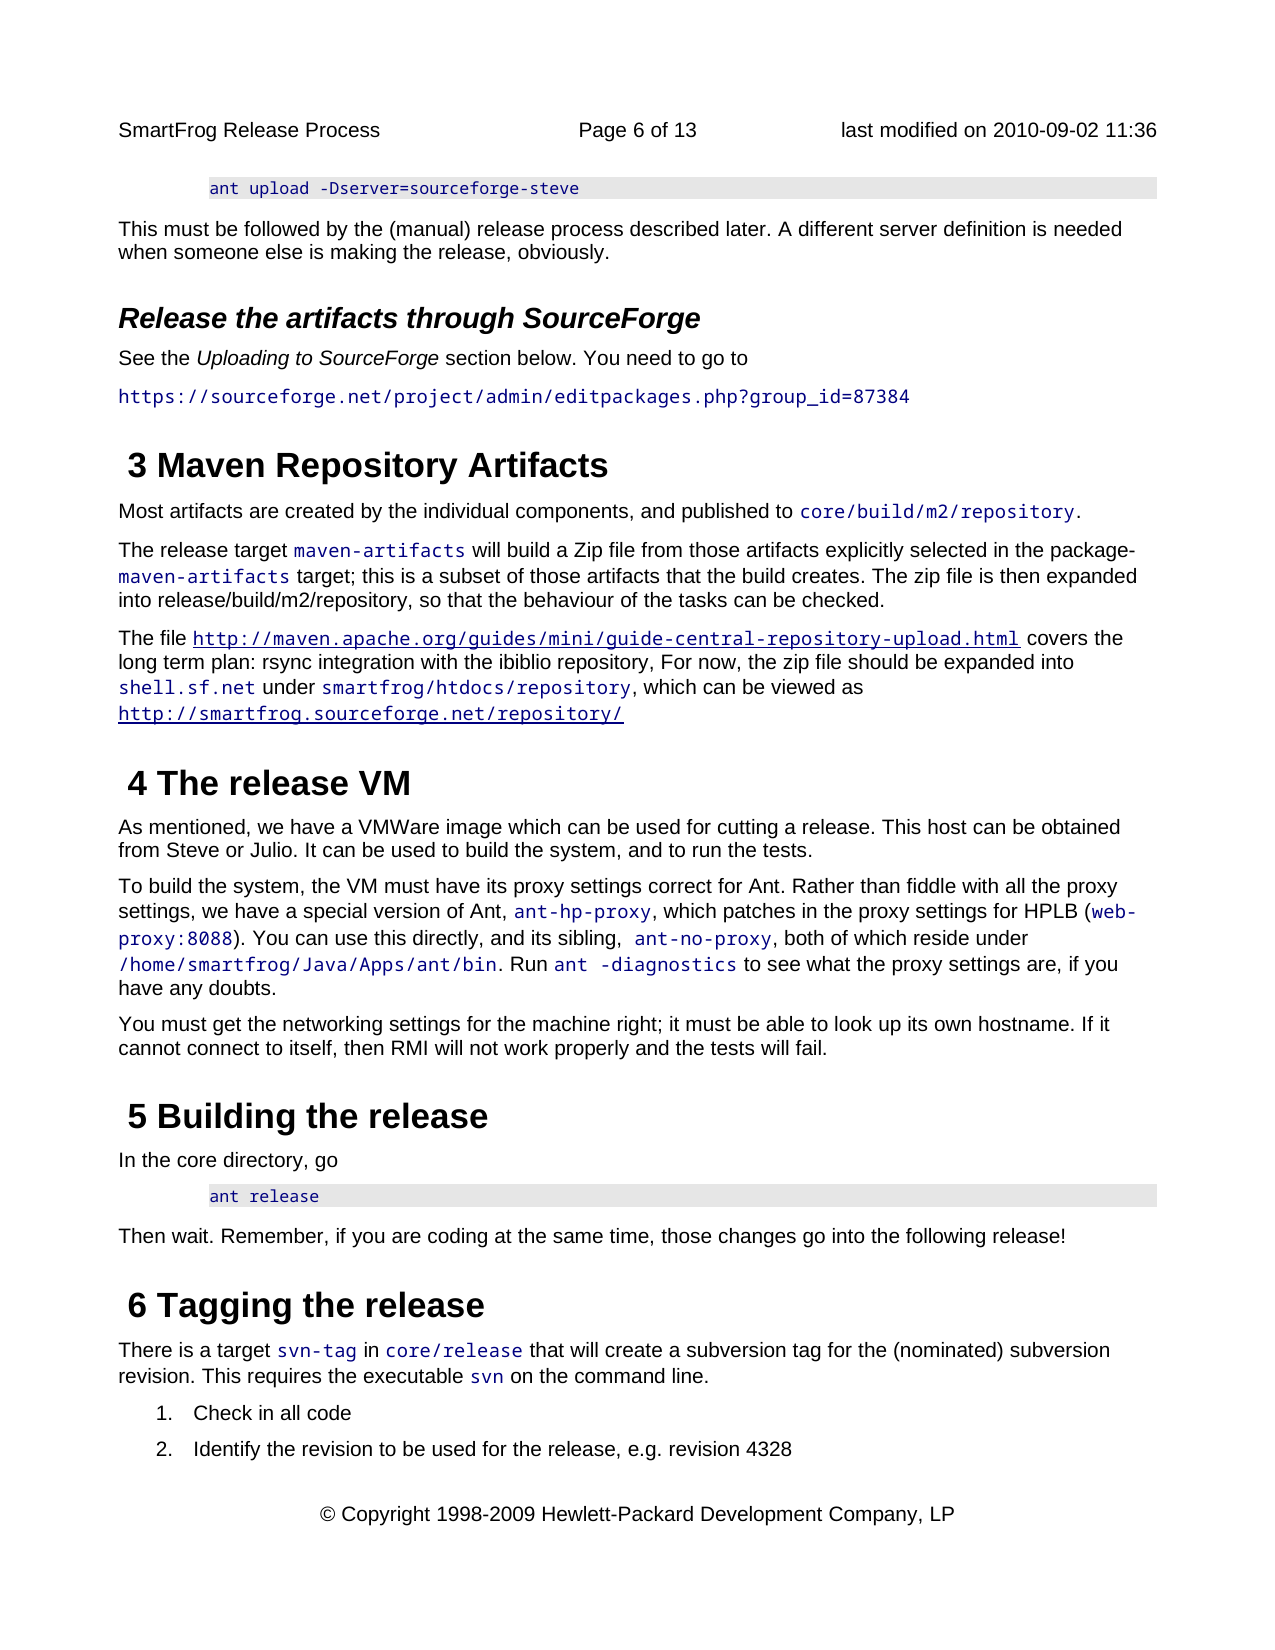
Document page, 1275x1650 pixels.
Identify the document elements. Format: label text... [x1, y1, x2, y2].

subtitle Tagging the release [118, 1286, 1157, 1325]
subtitle Maven Repository Artifacts [118, 446, 1157, 485]
text See the Uploading to SourceForge section below. You need to go to [118, 347, 1157, 370]
text This must be followed by the (manual) release process described later. A different server definition is needed when someone else is making the release, obviously. [118, 217, 1157, 264]
text There is a target svn-tag in core/release that will create a subversion tag for the (nominated) subversion revision. This requires the executable svn on the command line. [118, 1337, 1157, 1389]
text You must get the networking settings for the machine right; it must be able to look up its own hostname. If it cannot connect to itself, then RMI will not work properly and the tests will fail. [118, 1012, 1157, 1059]
text Then wait. Remember, if you are coding at the same time, those changes go into the following release! [118, 1225, 1157, 1248]
list Check in all code [156, 1402, 1157, 1425]
text To build the system, the VM must have its proxy settings correct for Ant. Rather than fiddle with all the proxy settings, we have a special version of Ant, ant-hp-proxy, which patches in the proxy settings for HPLB (web-proxy:8088). You can use this directly, and its sibling, ant-no-proxy, both of which reside under /home/smartfrog/Java/Apps/ant/bin. Run ant -diagnostics to see what the proxy settings are, if you have any doubts. [118, 875, 1157, 1000]
text Most artifacts are created by the individual components, and published to core/build/m2/repository. [118, 498, 1157, 524]
text https://sourceforge.net/project/admin/editpackages.php?group_id=87384 [118, 383, 1157, 409]
text The file http://maven.apache.org/guides/mini/guide-central-repository-upload.html covers the long term plan: rsync integration with the ibiblio repository, For now, the zip file should be expanded into shell.sf.net under smartfrog/htdocs/repository, which can be viewed as http://smartfrog.sourceforge.net/repository/ [118, 624, 1157, 726]
list Identify the revision to be used for the release, e.g. revision 4328 [156, 1438, 1157, 1461]
subtitle Building the release [118, 1097, 1157, 1136]
subtitle The release VM [118, 764, 1157, 803]
text The release target maven-artifacts will build a Zip file from those artifacts explicitly selected in the package-maven-artifacts target; this is a subset of those artifacts that the build creates. The zip file is then expanded into release/build/m2/repository, so that the behaviour of the tasks can be checked. [118, 536, 1157, 612]
text As mentioned, we have a VMWare image which can be used for cutting a release. This host can be obtained from Steve or Julio. It can be used to build the system, and to run the tests. [118, 815, 1157, 862]
text ant upload -Dserver=sourceforge-steve [209, 177, 1157, 199]
text ant release [209, 1184, 1157, 1207]
subtitle Release the artifacts through SourceForge [118, 302, 1157, 334]
text In the core directory, go [118, 1148, 1157, 1172]
